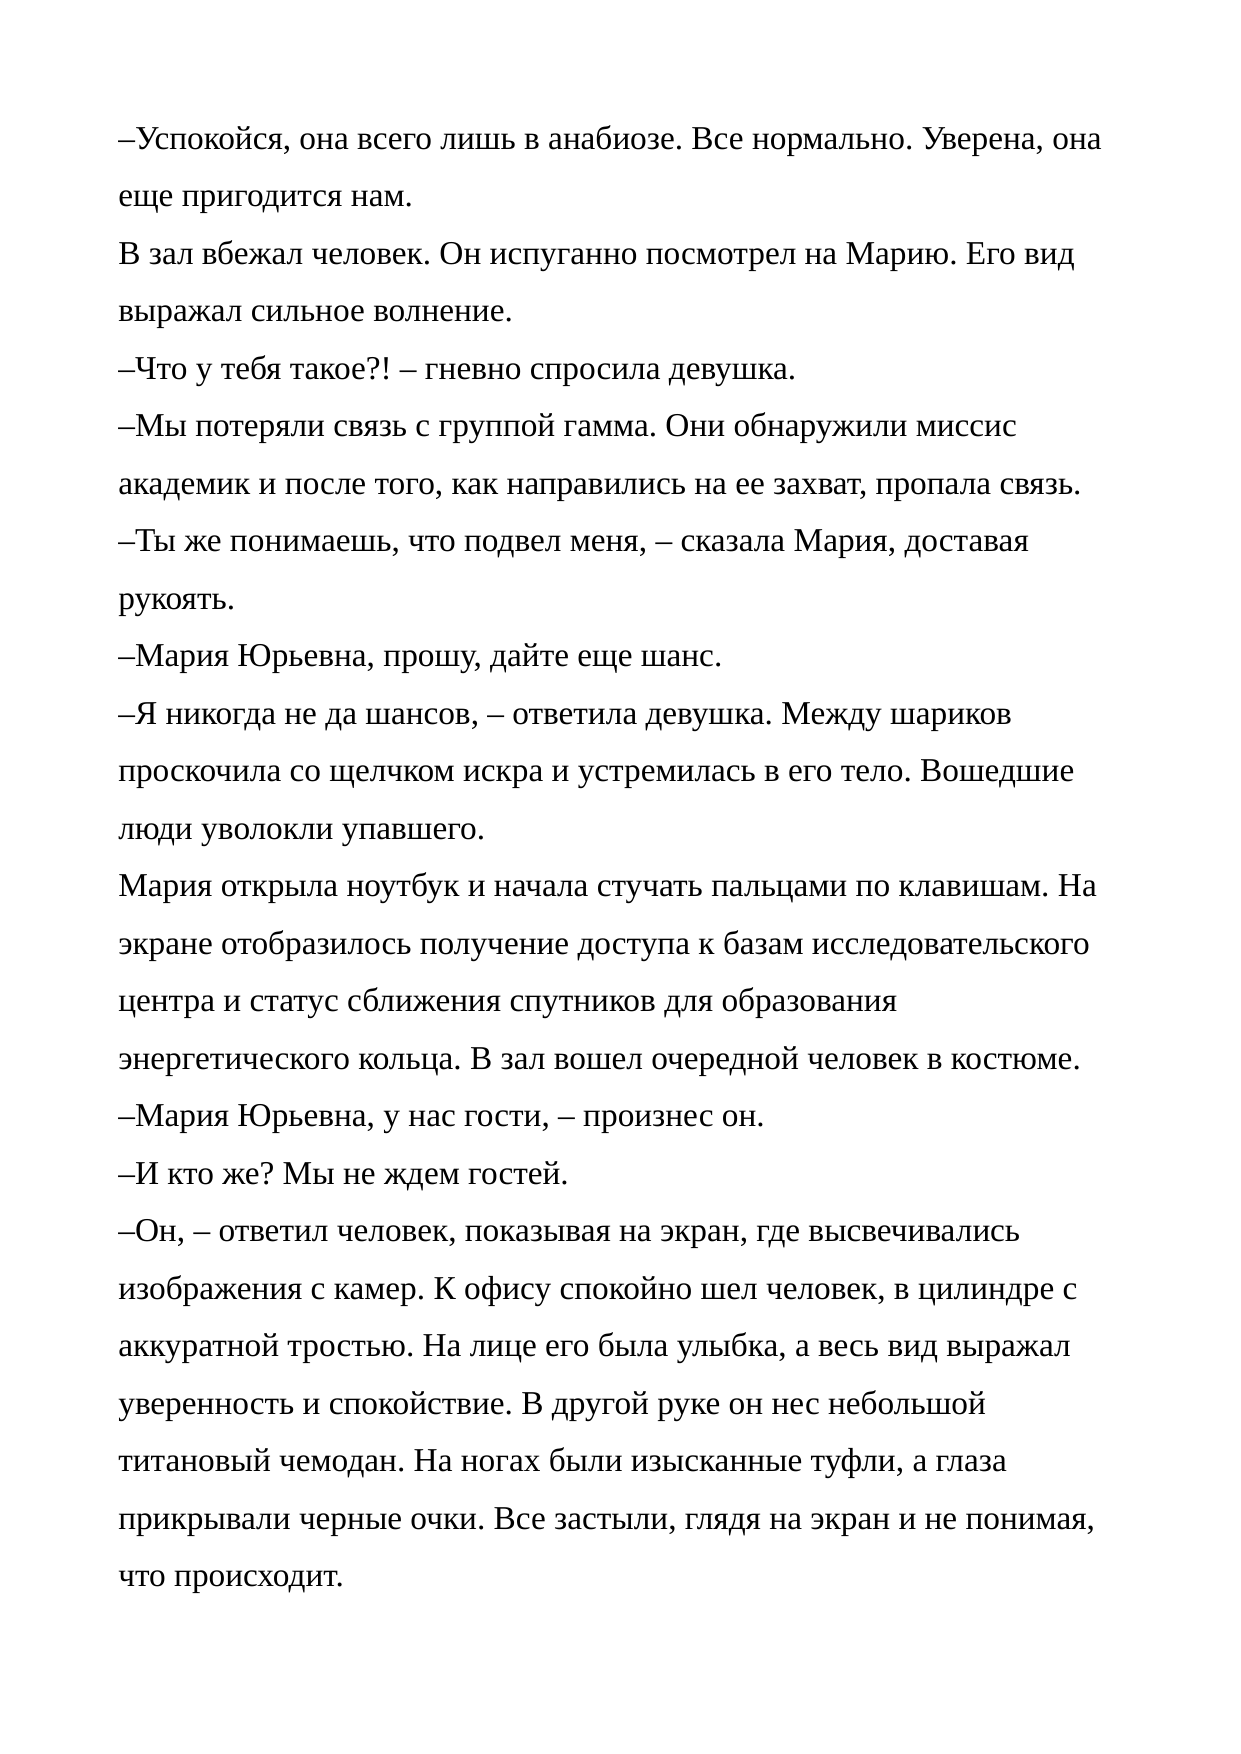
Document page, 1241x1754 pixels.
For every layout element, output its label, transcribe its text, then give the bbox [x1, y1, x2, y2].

text –Я никогда не да шансов, – ответила девушка. Между шариков проскочила со щелчком искра и устремилась в его тело. Вошедшие люди уволокли упавшего. [118, 693, 1122, 846]
text –Мария Юрьевна, прошу, дайте еще шанс. [118, 636, 1122, 674]
text –Мы потеряли связь с группой гамма. Они обнаружили миссис академик и после того, как направились на ее захват, пропала связь. [118, 406, 1122, 501]
text –И кто же? Мы не ждем гостей. [118, 1153, 1122, 1191]
text –Что у тебя такое?! – гневно спросила девушка. [118, 348, 1122, 386]
text Мария открыла ноутбук и начала стучать пальцами по клавишам. На экране отобразилось получение доступа к базам исследовательского центра и статус сближения спутников для образования энергетического кольца. В зал вошел очередной человек в костюме. [118, 866, 1122, 1076]
text –Успокойся, она всего лишь в анабиозе. Все нормально. Уверена, она еще пригодится нам. [118, 118, 1122, 214]
text В зал вбежал человек. Он испуганно посмотрел на Марию. Его вид выражал сильное волнение. [118, 233, 1122, 329]
text –Он, – ответил человек, показывая на экран, где высвечивались изображения с камер. К офису спокойно шел человек, в цилиндре с аккуратной тростью. На лице его была улыбка, а весь вид выражал уверенность и спокойствие. В другой руке он нес небольшой титановый чемодан. На ногах были изысканные туфли, а глаза прикрывали черные очки. Все застыли, глядя на экран и не понимая, что происходит. [118, 1211, 1122, 1594]
text –Ты же понимаешь, что подвел меня, – сказала Мария, доставая рукоять. [118, 521, 1122, 616]
text –Мария Юрьевна, у нас гости, – произнес он. [118, 1096, 1122, 1134]
